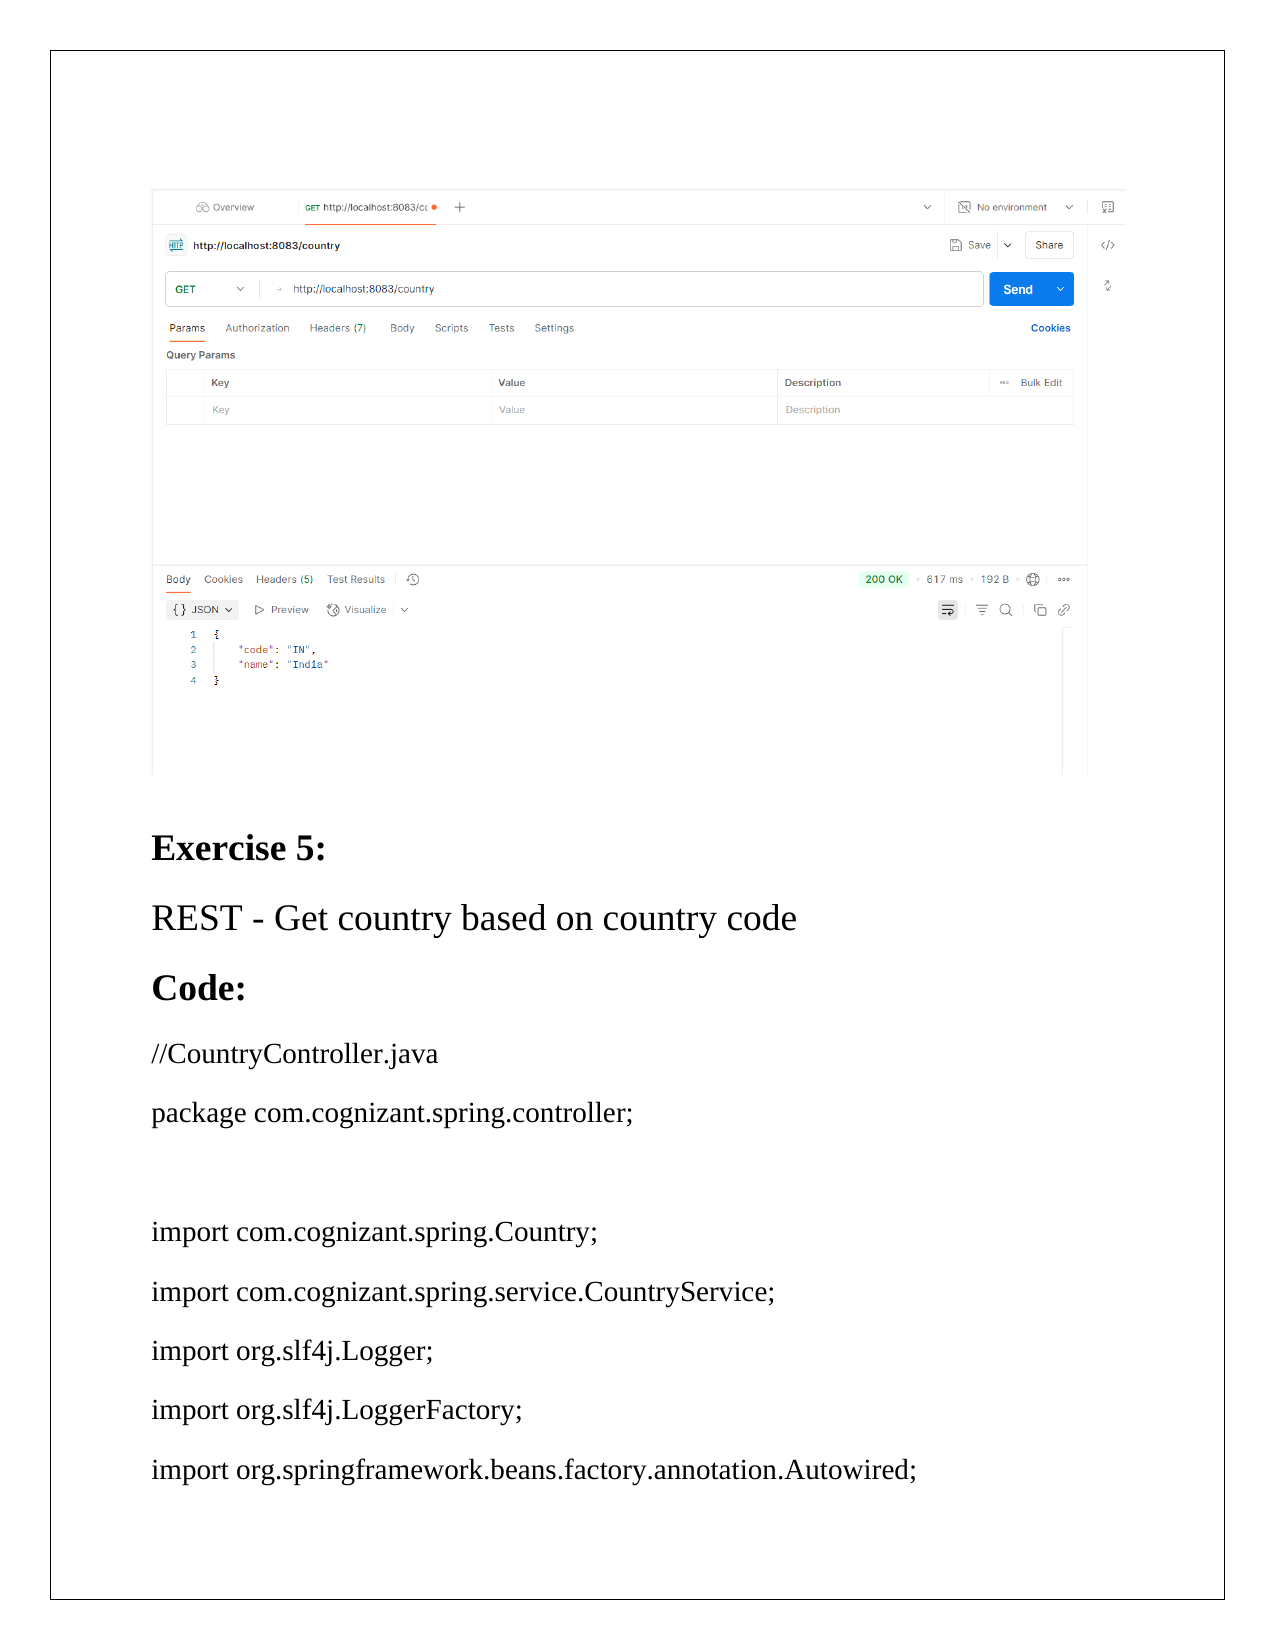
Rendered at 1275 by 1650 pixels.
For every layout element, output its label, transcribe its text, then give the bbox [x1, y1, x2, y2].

text import com.cognizant.spring.service.CountryService; [151, 1274, 1124, 1307]
text [151, 151, 1124, 188]
text import org.slf4j.Logger; [151, 1333, 1124, 1367]
text package com.cognizant.spring.controller; [151, 1096, 1124, 1129]
text //CountryController.java [151, 1036, 1124, 1070]
text Code: [151, 966, 1124, 1009]
text import org.springframework.beans.factory.annotation.Autowired; [151, 1452, 1124, 1485]
picture [151, 188, 1127, 775]
text import com.cognizant.spring.Country; [151, 1214, 1124, 1248]
text Exercise 5: [151, 775, 1124, 868]
text REST - Get country based on country code [151, 895, 1124, 938]
text import org.slf4j.LoggerFactory; [151, 1392, 1124, 1426]
